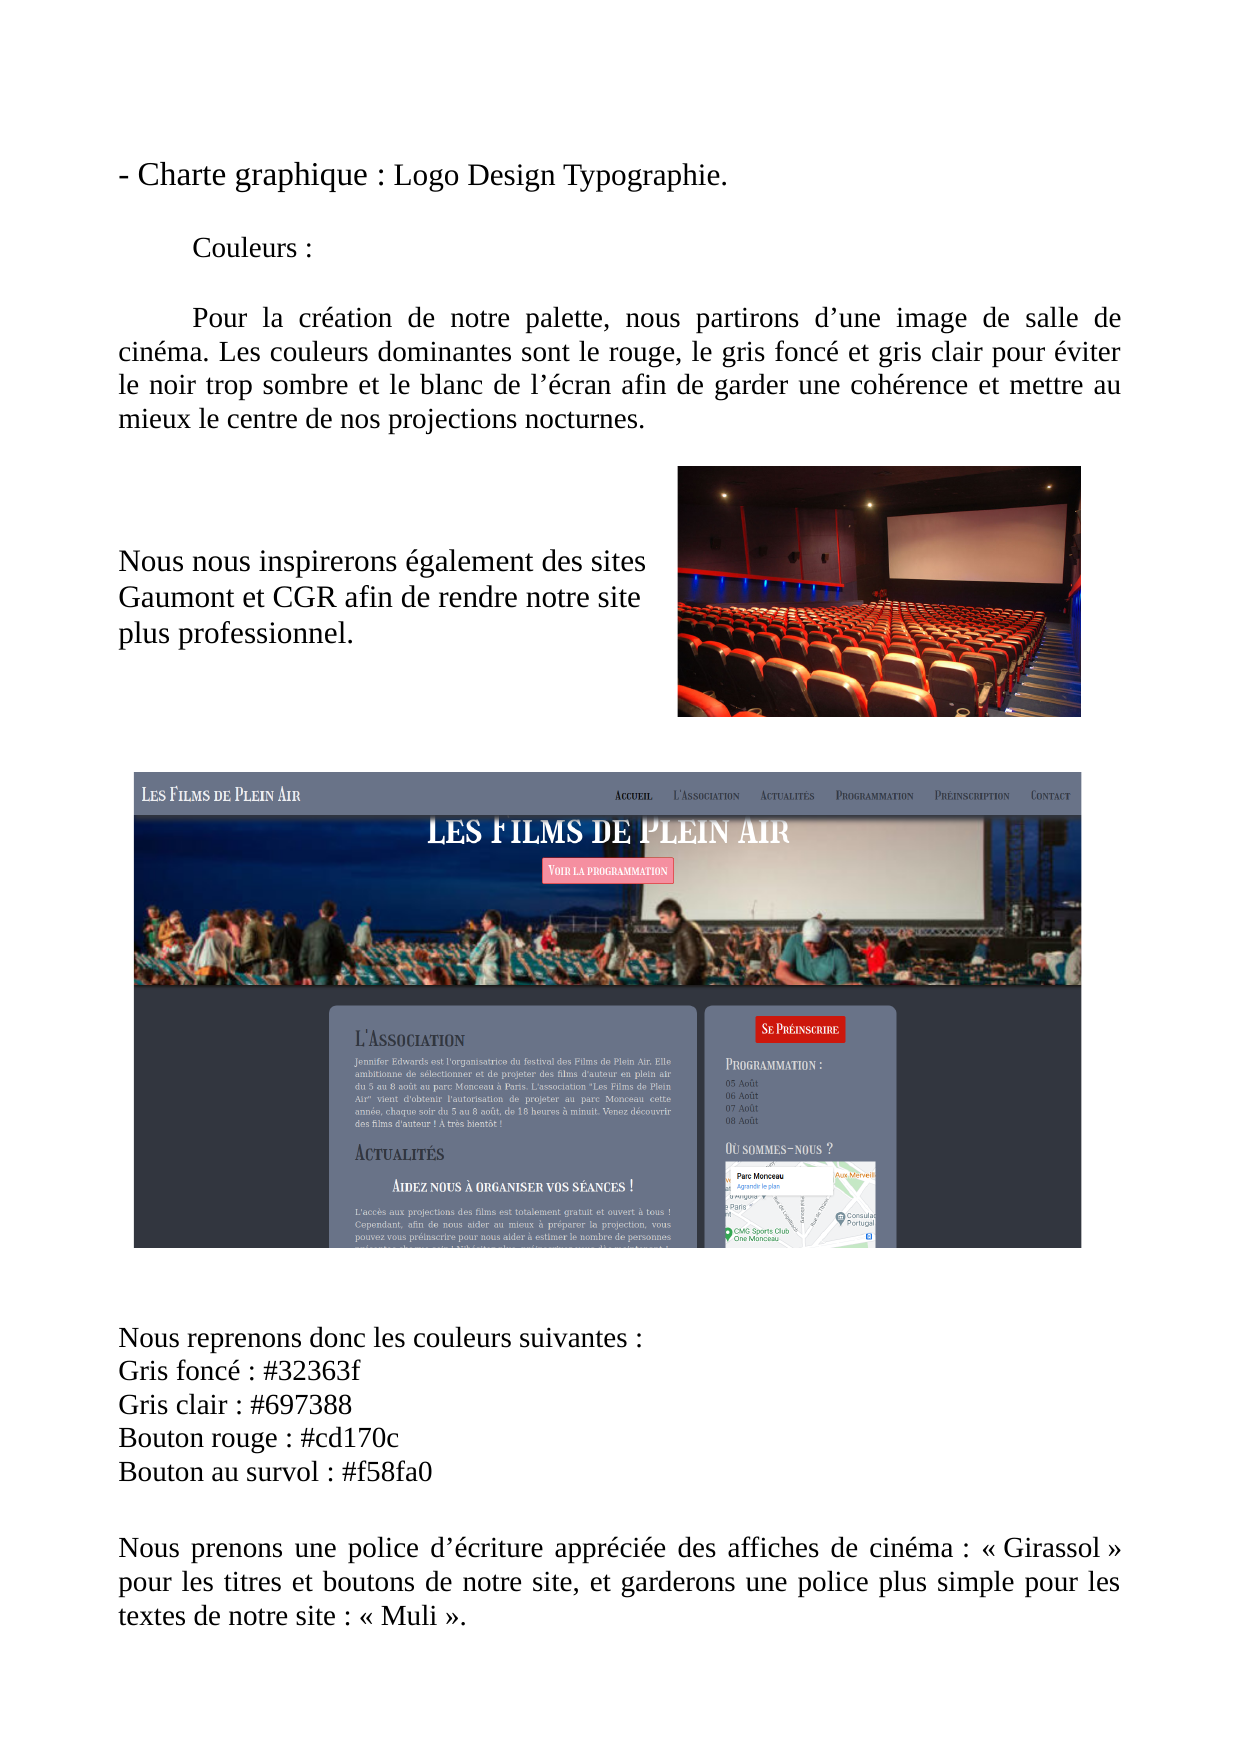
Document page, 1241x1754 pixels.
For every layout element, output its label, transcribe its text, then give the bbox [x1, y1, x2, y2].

picture [133, 772, 1082, 1248]
text Nous nous inspirerons également des sites [118, 542, 677, 578]
text Bouton rouge : #cd170c [118, 1420, 1122, 1454]
text Nous prenons une police d’écriture appréciée des affiches de cinéma : « Girassol » pour les titres et boutons de notre site, et garderons une police plus simple pour les textes de notre site : « Muli ». [118, 1531, 1122, 1631]
text Gris foncé : #32363f [118, 1353, 1122, 1387]
text [1081, 614, 1122, 650]
text plus professionnel. [118, 614, 677, 650]
text Nous reprenons donc les couleurs suivantes : [118, 1320, 1122, 1353]
text [1081, 542, 1122, 578]
picture [677, 466, 1081, 717]
text - Charte graphique : Logo Design Typographie. [118, 154, 1122, 192]
text Gris clair : #697388 [118, 1387, 1122, 1420]
text Pour la création de notre palette, nous partirons d’une image de salle de cinéma. Les couleurs dominantes sont le rouge, le gris foncé et gris clair pour éviter le noir trop sombre et le blanc de l’écran afin de garder une cohérence et mettre au mieux le centre de nos projections nocturnes. [118, 300, 1122, 434]
text Couleurs : [118, 228, 1122, 264]
text Bouton au survol : #f58fa0 [118, 1454, 1122, 1487]
text [1081, 578, 1122, 614]
text Gaumont et CGR afin de rendre notre site [118, 578, 677, 614]
